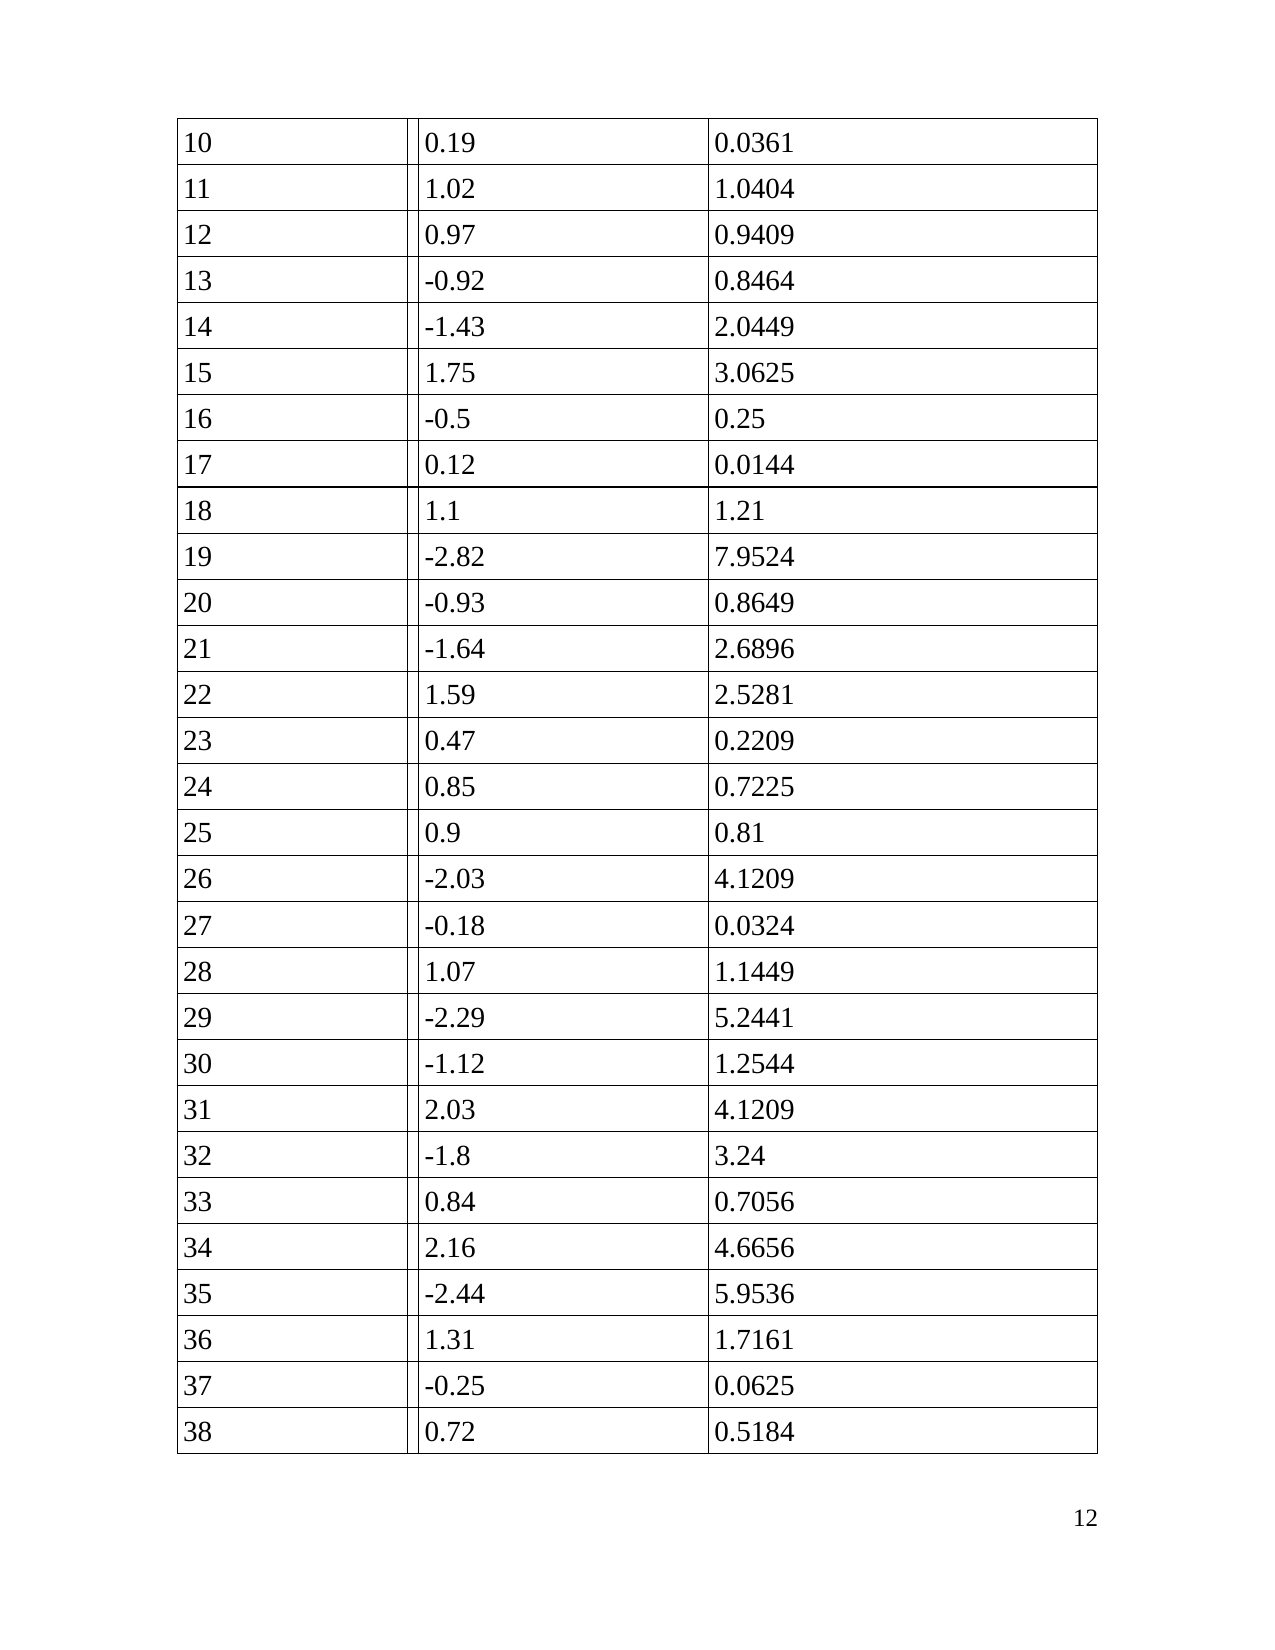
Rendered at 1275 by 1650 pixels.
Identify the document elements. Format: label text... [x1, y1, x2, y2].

table_cell [408, 257, 418, 302]
table_cell 0.2209 [709, 718, 1097, 763]
table_cell 0.25 [709, 395, 1097, 440]
table_cell [408, 626, 418, 671]
table_cell [408, 672, 418, 717]
table_cell 33 [178, 1178, 407, 1223]
table_cell -2.03 [419, 856, 708, 901]
table_cell 22 [178, 672, 407, 717]
table_cell [408, 1086, 418, 1131]
table_cell 23 [178, 718, 407, 763]
table_cell 4.1209 [709, 856, 1097, 901]
table_cell [408, 1408, 418, 1453]
table_cell 2.0449 [709, 303, 1097, 348]
table_cell -1.43 [419, 303, 708, 348]
table_cell 32 [178, 1132, 407, 1177]
table_cell 0.8649 [709, 580, 1097, 624]
table_cell 5.2441 [709, 994, 1097, 1039]
table_cell 0.85 [419, 764, 708, 809]
table_cell 0.0144 [709, 441, 1097, 486]
table_cell 5.9536 [709, 1270, 1097, 1315]
table_cell 3.0625 [709, 349, 1097, 394]
table_cell 0.19 [419, 119, 708, 164]
table_cell 12 [178, 211, 407, 256]
table_cell 3.24 [709, 1132, 1097, 1177]
table_cell [408, 1178, 418, 1223]
table_cell 19 [178, 534, 407, 578]
table_cell 0.9409 [709, 211, 1097, 256]
table_cell 0.97 [419, 211, 708, 256]
table_cell 4.1209 [709, 1086, 1097, 1131]
table_cell [408, 1362, 418, 1407]
table_cell 35 [178, 1270, 407, 1315]
table_cell 29 [178, 994, 407, 1039]
table_cell -0.93 [419, 580, 708, 624]
table_cell 2.03 [419, 1086, 708, 1131]
table_cell 37 [178, 1362, 407, 1407]
table_cell 7.9524 [709, 534, 1097, 578]
table_cell 1.31 [419, 1316, 708, 1361]
table_cell [408, 856, 418, 901]
table_cell 1.0404 [709, 165, 1097, 210]
table_cell 1.7161 [709, 1316, 1097, 1361]
table_cell 2.6896 [709, 626, 1097, 671]
table_cell [408, 211, 418, 256]
table_cell [408, 948, 418, 993]
table_cell -0.5 [419, 395, 708, 440]
table_cell 2.5281 [709, 672, 1097, 717]
table_cell 0.81 [709, 810, 1097, 855]
table_cell 0.0324 [709, 902, 1097, 947]
table_cell 0.8464 [709, 257, 1097, 302]
table_cell -0.25 [419, 1362, 708, 1407]
table_cell 38 [178, 1408, 407, 1453]
table_cell -0.92 [419, 257, 708, 302]
table_cell 1.75 [419, 349, 708, 394]
table_cell 14 [178, 303, 407, 348]
table_cell -2.44 [419, 1270, 708, 1315]
table_cell 34 [178, 1224, 407, 1269]
table_cell -1.12 [419, 1040, 708, 1085]
table_cell 4.6656 [709, 1224, 1097, 1269]
table_cell [408, 1132, 418, 1177]
table_cell 1.02 [419, 165, 708, 210]
table_cell 20 [178, 580, 407, 624]
table_cell 17 [178, 441, 407, 486]
table_cell 0.47 [419, 718, 708, 763]
table_cell [408, 1040, 418, 1085]
table_cell 21 [178, 626, 407, 671]
table_cell 1.1 [419, 488, 708, 532]
table_cell 1.2544 [709, 1040, 1097, 1085]
table_cell 26 [178, 856, 407, 901]
table_cell [408, 580, 418, 624]
table_cell [408, 1224, 418, 1269]
table_cell 30 [178, 1040, 407, 1085]
table_cell -2.29 [419, 994, 708, 1039]
table_cell 0.9 [419, 810, 708, 855]
table_cell 27 [178, 902, 407, 947]
table_cell [408, 488, 418, 532]
table_cell [408, 902, 418, 947]
table_cell 0.0361 [709, 119, 1097, 164]
table_cell 0.5184 [709, 1408, 1097, 1453]
table_cell [408, 810, 418, 855]
table_cell 0.12 [419, 441, 708, 486]
table_cell 15 [178, 349, 407, 394]
table_cell 25 [178, 810, 407, 855]
table_cell 1.1449 [709, 948, 1097, 993]
table_cell [408, 1270, 418, 1315]
table_cell -0.18 [419, 902, 708, 947]
table_cell -2.82 [419, 534, 708, 578]
table_cell 0.7225 [709, 764, 1097, 809]
table_cell 11 [178, 165, 407, 210]
table_cell [408, 1316, 418, 1361]
table_cell 28 [178, 948, 407, 993]
table_cell 31 [178, 1086, 407, 1131]
table_cell 0.84 [419, 1178, 708, 1223]
table_cell 1.59 [419, 672, 708, 717]
table_cell 1.21 [709, 488, 1097, 532]
table_cell [408, 395, 418, 440]
table_cell 10 [178, 119, 407, 164]
table_cell [408, 303, 418, 348]
table_cell [408, 349, 418, 394]
table_cell 16 [178, 395, 407, 440]
table_cell 1.07 [419, 948, 708, 993]
table_cell [408, 165, 418, 210]
table_cell 36 [178, 1316, 407, 1361]
table_cell [408, 534, 418, 578]
table_cell [408, 718, 418, 763]
table_cell 18 [178, 488, 407, 532]
table_cell 0.0625 [709, 1362, 1097, 1407]
table_cell [408, 119, 418, 164]
table_cell [408, 994, 418, 1039]
table_cell 0.7056 [709, 1178, 1097, 1223]
table_cell -1.8 [419, 1132, 708, 1177]
table_cell 24 [178, 764, 407, 809]
table_cell 13 [178, 257, 407, 302]
table_cell 2.16 [419, 1224, 708, 1269]
table_cell [408, 764, 418, 809]
table_cell -1.64 [419, 626, 708, 671]
table_cell 0.72 [419, 1408, 708, 1453]
table_cell [408, 441, 418, 486]
